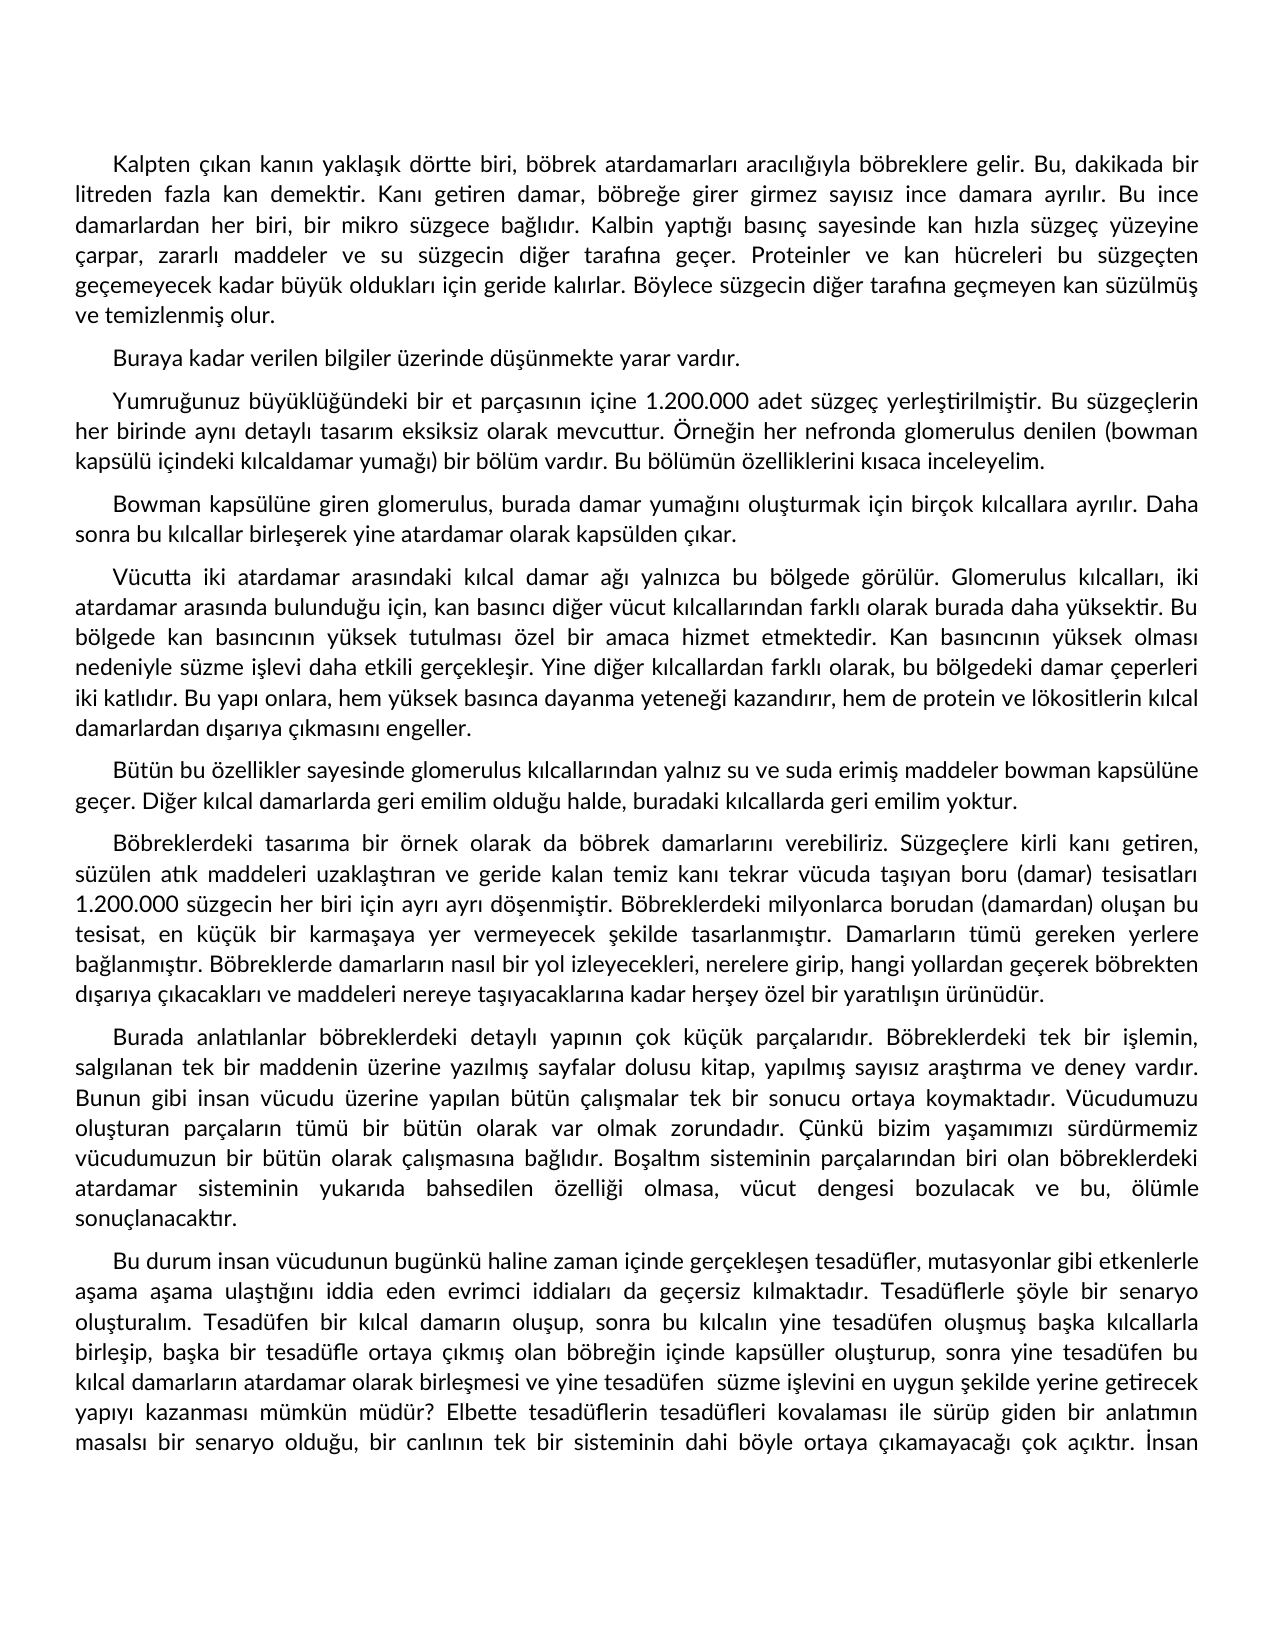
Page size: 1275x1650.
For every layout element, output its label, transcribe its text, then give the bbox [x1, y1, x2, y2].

text Vücutta iki atardamar arasındaki kılcal damar ağı yalnızca bu bölgede görülür. Glomerulus kılcalları, iki atardamar arasında bulunduğu için, kan basıncı diğer vücut kılcallarından farklı olarak burada daha yüksektir. Bu bölgede kan basıncının yüksek tutulması özel bir amaca hizmet etmektedir. Kan basıncının yüksek olması nedeniyle süzme işlevi daha etkili gerçekleşir. Yine diğer kılcallardan farklı olarak, bu bölgedeki damar çeperleri iki katlıdır. Bu yapı onlara, hem yüksek basınca dayanma yeteneği kazandırır, hem de protein ve lökositlerin kılcal damarlardan dışarıya çıkmasını engeller. [75, 562, 1200, 741]
text Buraya kadar verilen bilgiler üzerinde düşünmekte yarar vardır. [75, 344, 1200, 371]
text Burada anlatılanlar böbreklerdeki detaylı yapının çok küçük parçalarıdır. Böbreklerdeki tek bir işlemin, salgılanan tek bir maddenin üzerine yazılmış sayfalar dolusu kitap, yapılmış sayısız araştırma ve deney vardır. Bunun gibi insan vücudu üzerine yapılan bütün çalışmalar tek bir sonucu ortaya koymaktadır. Vücudumuzu oluşturan parçaların tümü bir bütün olarak var olmak zorundadır. Çünkü bizim yaşamımızı sürdürmemiz vücudumuzun bir bütün olarak çalışmasına bağlıdır. Boşaltım sisteminin parçalarından biri olan böbreklerdeki atardamar sisteminin yukarıda bahsedilen özelliği olmasa, vücut dengesi bozulacak ve bu, ölümle sonuçlanacaktır. [75, 1023, 1200, 1232]
text Bu durum insan vücudunun bugünkü haline zaman içinde gerçekleşen tesadüfler, mutasyonlar gibi etkenlerle aşama aşama ulaştığını iddia eden evrimci iddiaları da geçersiz kılmaktadır. Tesadüflerle şöyle bir senaryo oluşturalım. Tesadüfen bir kılcal damarın oluşup, sonra bu kılcalın yine tesadüfen oluşmuş başka kılcallarla birleşip, başka bir tesadüfle ortaya çıkmış olan böbreğin içinde kapsüller oluşturup, sonra yine tesadüfen bu kılcal damarların atardamar olarak birleşmesi ve yine tesadüfen süzme işlevini en uygun şekilde yerine getirecek yapıyı kazanması mümkün müdür? Elbette tesadüflerin tesadüfleri kovalaması ile sürüp giden bir anlatımın masalsı bir senaryo olduğu, bir canlının tek bir sisteminin dahi böyle ortaya çıkamayacağı çok açıktır. İnsan [75, 1247, 1200, 1456]
text Böbreklerdeki tasarıma bir örnek olarak da böbrek damarlarını verebiliriz. Süzgeçlere kirli kanı getiren, süzülen atık maddeleri uzaklaştıran ve geride kalan temiz kanı tekrar vücuda taşıyan boru (damar) tesisatları 1.200.000 süzgecin her biri için ayrı ayrı döşenmiştir. Böbreklerdeki milyonlarca borudan (damardan) oluşan bu tesisat, en küçük bir karmaşaya yer vermeyecek şekilde tasarlanmıştır. Damarların tümü gereken yerlere bağlanmıştır. Böbreklerde damarların nasıl bir yol izleyecekleri, nerelere girip, hangi yollardan geçerek böbrekten dışarıya çıkacakları ve maddeleri nereye taşıyacaklarına kadar herşey özel bir yaratılışın ürünüdür. [75, 829, 1200, 1008]
text Kalpten çıkan kanın yaklaşık dörtte biri, böbrek atardamarları aracılığıyla böbreklere gelir. Bu, dakikada bir litreden fazla kan demektir. Kanı getiren damar, böbreğe girer girmez sayısız ince damara ayrılır. Bu ince damarlardan her biri, bir mikro süzgece bağlıdır. Kalbin yaptığı basınç sayesinde kan hızla süzgeç yüzeyine çarpar, zararlı maddeler ve su süzgecin diğer tarafına geçer. Proteinler ve kan hücreleri bu süzgeçten geçemeyecek kadar büyük oldukları için geride kalırlar. Böylece süzgecin diğer tarafına geçmeyen kan süzülmüş ve temizlenmiş olur. [75, 150, 1200, 328]
text Bowman kapsülüne giren glomerulus, burada damar yumağını oluşturmak için birçok kılcallara ayrılır. Daha sonra bu kılcallar birleşerek yine atardamar olarak kapsülden çıkar. [75, 489, 1200, 547]
text Yumruğunuz büyüklüğündeki bir et parçasının içine 1.200.000 adet süzgeç yerleştirilmiştir. Bu süzgeçlerin her birinde aynı detaylı tasarım eksiksiz olarak mevcuttur. Örneğin her nefronda glomerulus denilen (bowman kapsülü içindeki kılcaldamar yumağı) bir bölüm vardır. Bu bölümün özelliklerini kısaca inceleyelim. [75, 386, 1200, 474]
text Bütün bu özellikler sayesinde glomerulus kılcallarından yalnız su ve suda erimiş maddeler bowman kapsülüne geçer. Diğer kılcal damarlarda geri emilim olduğu halde, buradaki kılcallarda geri emilim yoktur. [75, 756, 1200, 814]
